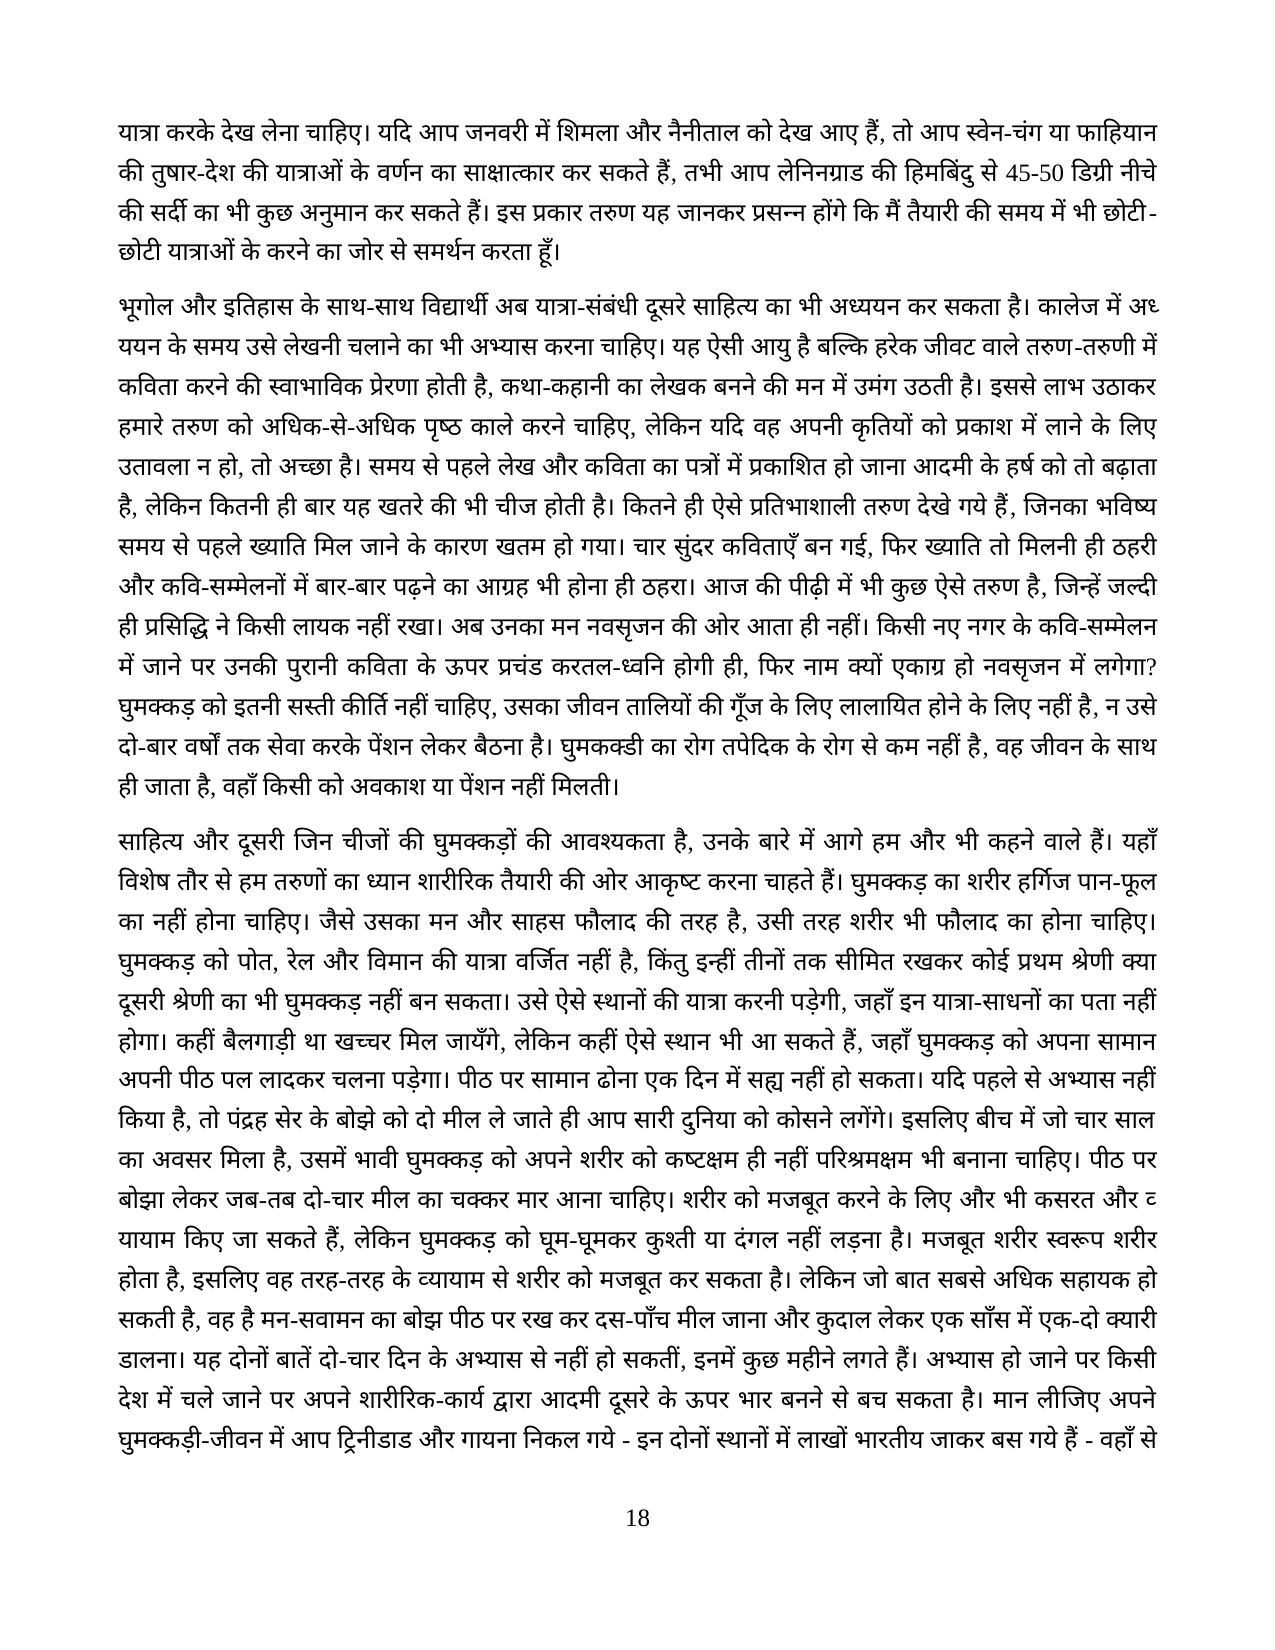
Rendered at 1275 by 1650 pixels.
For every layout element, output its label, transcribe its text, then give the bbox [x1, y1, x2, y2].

text भूगोल और इतिहास के साथ-साथ विद्यार्थी अब यात्रा-संबंधी दूसरे साहित्‍य का भी अध्‍ययन कर सकता है। कालेज में अध्‍ययन के समय उसे लेखनी चलाने का भी अभ्‍यास करना चाहिए। यह ऐसी आयु है बल्कि हरेक जीवट वाले तरुण-तरुणी में कविता करने की स्वाभाविक प्रेरणा होती है, कथा-कहानी का लेखक बनने की मन में उमंग उठती है। इससे लाभ उठाकर हमारे तरुण को अधिक-से-अधिक पृष्‍ठ काले करने चाहिए, लेकिन यदि वह अपनी कृतियों को प्रकाश में लाने के लिए उतावला न हो, तो अच्छा है। समय से पहले लेख और कविता का पत्रों में प्रकाशित हो जाना आदमी के हर्ष को तो बढ़ाता है, लेकिन कितनी ही बार यह खतरे की भी चीज होती है। कितने ही ऐसे प्रतिभाशाली तरुण देखे गये हैं, जिनका भविष्‍य समय से पहले ख्‍याति मिल जाने के कारण खतम हो गया। चार सुंदर कविताएँ बन गई, फिर ख्‍याति तो मिलनी ही ठहरी और कवि-सम्‍मेलनों में बार-बार पढ़ने का आग्रह भी होना ही ठहरा। आज की पीढ़ी में भी कुछ ऐसे तरुण है, जिन्‍हें जल्‍दी ही प्रसिद्धि ने किसी लायक नहीं रखा। अब उनका मन नवसृजन की ओर आता ही नहीं। किसी नए नगर के कवि-सम्‍मेलन में जाने पर उनकी पुरानी कविता के ऊपर प्रचंड करतल-ध्‍वनि होगी ही, फिर नाम क्‍यों एकाग्र हो नवसृजन में लगेगा? घुमक्कड़ को इतनी सस्‍ती कीर्ति नहीं चाहिए, उसका जीवन तालियों की गूँज के लिए लालायित होने के लिए नहीं है, न उसे दो-बार वर्षों तक सेवा करके पेंशन लेकर बैठना है। घुमकक्‍डी का रोग तपेदिक के रोग से कम नहीं है, वह जीवन के साथ ही जाता है, वहाँ किसी को अवकाश या पेंशन नहीं मिलती। [118, 292, 1157, 805]
text साहित्‍य और दूसरी जिन चीजों की घुमक्कड़ों की आवश्‍यकता है, उनके बारे में आगे हम और भी कहने वाले हैं। यहाँ विशेष तौर से हम तरुणों का ध्‍यान शारीरिक तैयारी की ओर आकृष्‍ट करना चाहते हैं। घुमक्कड़ का शरीर हर्गिज पान-फूल का नहीं होना चाहिए। जैसे उसका मन और साहस फौलाद की तरह है, उसी तरह शरीर भी फौलाद का होना चाहिए। घुमक्कड़ को पोत, रेल और विमान की यात्रा वर्जित नहीं है, किंतु इन्‍हीं तीनों तक सीमित रखकर कोई प्रथम श्रेणी क्या दूसरी श्रेणी का भी घुमक्कड़ नहीं बन सकता। उसे ऐसे स्‍थानों की यात्रा करनी पड़ेगी, जहाँ इन यात्रा-साधनों का पता नहीं होगा। कहीं बैलगाड़ी था खच्‍चर मिल जायँगे, लेकिन कहीं ऐसे स्‍थान भी आ सकते हैं, जहाँ घुमक्कड़ को अपना सामान अपनी पीठ पल लादकर चलना पड़ेगा। पीठ पर सामान ढोना एक दिन में सह्य नहीं हो सकता। यदि पहले से अभ्‍यास नहीं किया है, तो पंद्रह सेर के बोझे को दो मील ले जाते ही आप सारी दुनिया को कोसने लगेंगे। इसलिए बीच में जो चार साल का अवसर मिला है, उसमें भावी घुमक्कड़ को अपने शरीर को कष्‍टक्षम ही नहीं परिश्रमक्षम भी बनाना चाहिए। पीठ पर बोझा लेकर जब-तब दो-चार मील का चक्‍कर मार आना चाहिए। शरीर को मजबूत करने के लिए और भी कसरत और व्‍यायाम किए जा सकते हैं, लेकिन घुमक्कड़ को घूम-घूमकर कुश्‍ती या दंगल नहीं लड़ना है। मजबूत शरीर स्वरूप शरीर होता है, इसलिए वह तरह-तरह के व्‍यायाम से शरीर को मजबूत कर सकता है। लेकिन जो बात सबसे अधिक सहायक हो सकती है, वह है मन-सवामन का बोझ पीठ पर रख कर दस-पाँच मील जाना और कुदाल लेकर एक साँस में एक-दो क्यारी डालना। यह दोनों बातें दो-चार दिन के अभ्‍यास से नहीं हो सकतीं, इनमें कुछ महीने लगते हैं। अभ्‍यास हो जाने पर किसी देश में चले जाने पर अपने शारीरिक-कार्य द्वारा आदमी दूसरे के ऊपर भार बनने से बच सकता है। मान लीजिए अपने घुमक्कड़ी-जीवन में आप ट्रिनीडाड और गायना निकल गये - इन दोनों स्‍थानों में लाखों भारतीय जाकर बस गये हैं - वहाँ से आप चिली या इक्‍वेटर में पहुँच सकते हैं। आप चाहे और कोई हुनर न भी जानते हों, या जानने पर भी वहाँ उसका महत्‍व न हो, तो किसी गाँव में पहुँचकर किसी किसान के काम में हाथ बँटा सकते हैं। फिर उस किसान के आप महीने-भर भी मेहमान रहना चाहें, तो वह प्रसन्‍नता से रखेगा। आप उच्‍च श्रेणी के घुमक्कड़ हैं, इसलिए आपमें अपने शारीरिक काम के लिए वेतन का लालच नहीं होगा। आप देश-देश की यात्रा के तजर्बो की बातें बतलाएँगे, लोगों में घुल-मिलकर उनके खेतों में काम करेंगे। यह ऐसी चीज है, जो आपको गृहपति का आत्‍मीय बना देगी। यह भी स्मरण रखना चाहिए, कि अब दुनिया में शारीरिक श्रम का मूल्‍य बढ़ता ही जा रहा है। हमारे ही देश में पिछड़े दस वर्षों के भीतर शरीर से काम करने वालों का वेतन कई गुना बढ़ गया है, यह आप किसी भी गाँव में जाकर जान सकते हैं। फिर दुनिया का कौन सा देश है, जहाँ पर जाकर समय-समय पर काम करके घुमक्कड़ जीवन-यापन का इंतजाम नहीं कर सकता? [118, 827, 1157, 1459]
text मैट्रिक के बाद अपने आगे की तैयारी के लिए चार साल यात्रा को स्‍थगित रखकर आदमी को क्या करना चाहिए? घुमक्कड़ के लिए भूगोल और नक्‍शे का ज्ञान अत्यंत आवश्‍यक है। मैट्रिक तक भूगोल और नक्‍शे का जो ज्ञान हुआ है, वह पर्याप्‍त नहीं है। आपको नई पुरानी कोई भी यात्रा-पुस्‍तक को पढ़ते समय नक्‍शे को देखते रहना चाहिए। केवल नक्शा देखना पर्याप्‍त नहीं है, क्‍योंकि उसमें उन्‍नतांश और ग्‍लेशियार आदि का चिह्न होने पर भी उससे आपको ठीक पता नहीं लगेगा कि जाड़ों में वहाँ की भूमि कैसी रहती होगी। नक्‍शे में लेनिनग्राड को देखने वाला नहीं समझेगा कि वहाँ जाड़ों में तापमान हिमबिंदु से 45-50 डिग्री (-24,-30 सेंटीग्रेड) एक गिर जाता है। हिमबिंदु से 45-50 डिग्री नीचे जाने का भी भूगोल की साधारण पुस्‍तकों से अनुमान नहीं हो सकता। हमारे पाठक जो हिमालय के 6000 फुट से ऊपर की जगहों में जाड़ों में नहीं गये, हिमबिंदु का भी अनुमान नहीं कर सकते। यदि कुछ मिनट तक अपने हाथों में सेर-भर बर्फ का डला रखने की कोशिश करें, तो आप उसका कुछ कुछ अनुमान कर सकते हैं। लेकिन घुमक्कड़ तरुण को घर से निकलने से पहले भिन्‍न जलवायु की छोटी-मोटी यात्रा करके देख लेना चाहिए। यदि आप जनवरी में शिमला और नैनीताल को देख आए हैं, तो आप स्‍वेन-चंग या फाहियान की तुषार-देश की यात्राओं के वर्णन का साक्षात्‍कार कर सकते हैं, तभी आप लेनिनग्राड की हिमबिंदु से 45-50 डिग्री नीचे की सर्दी का भी कुछ अनुमान कर सकते हैं। इस प्रकार तरुण यह जानकर प्रसन्‍न होंगे कि मैं तैयारी की समय में भी छोटी-छोटी यात्राओं के करने का जोर से समर्थन करता हूँ। [118, 118, 1157, 271]
